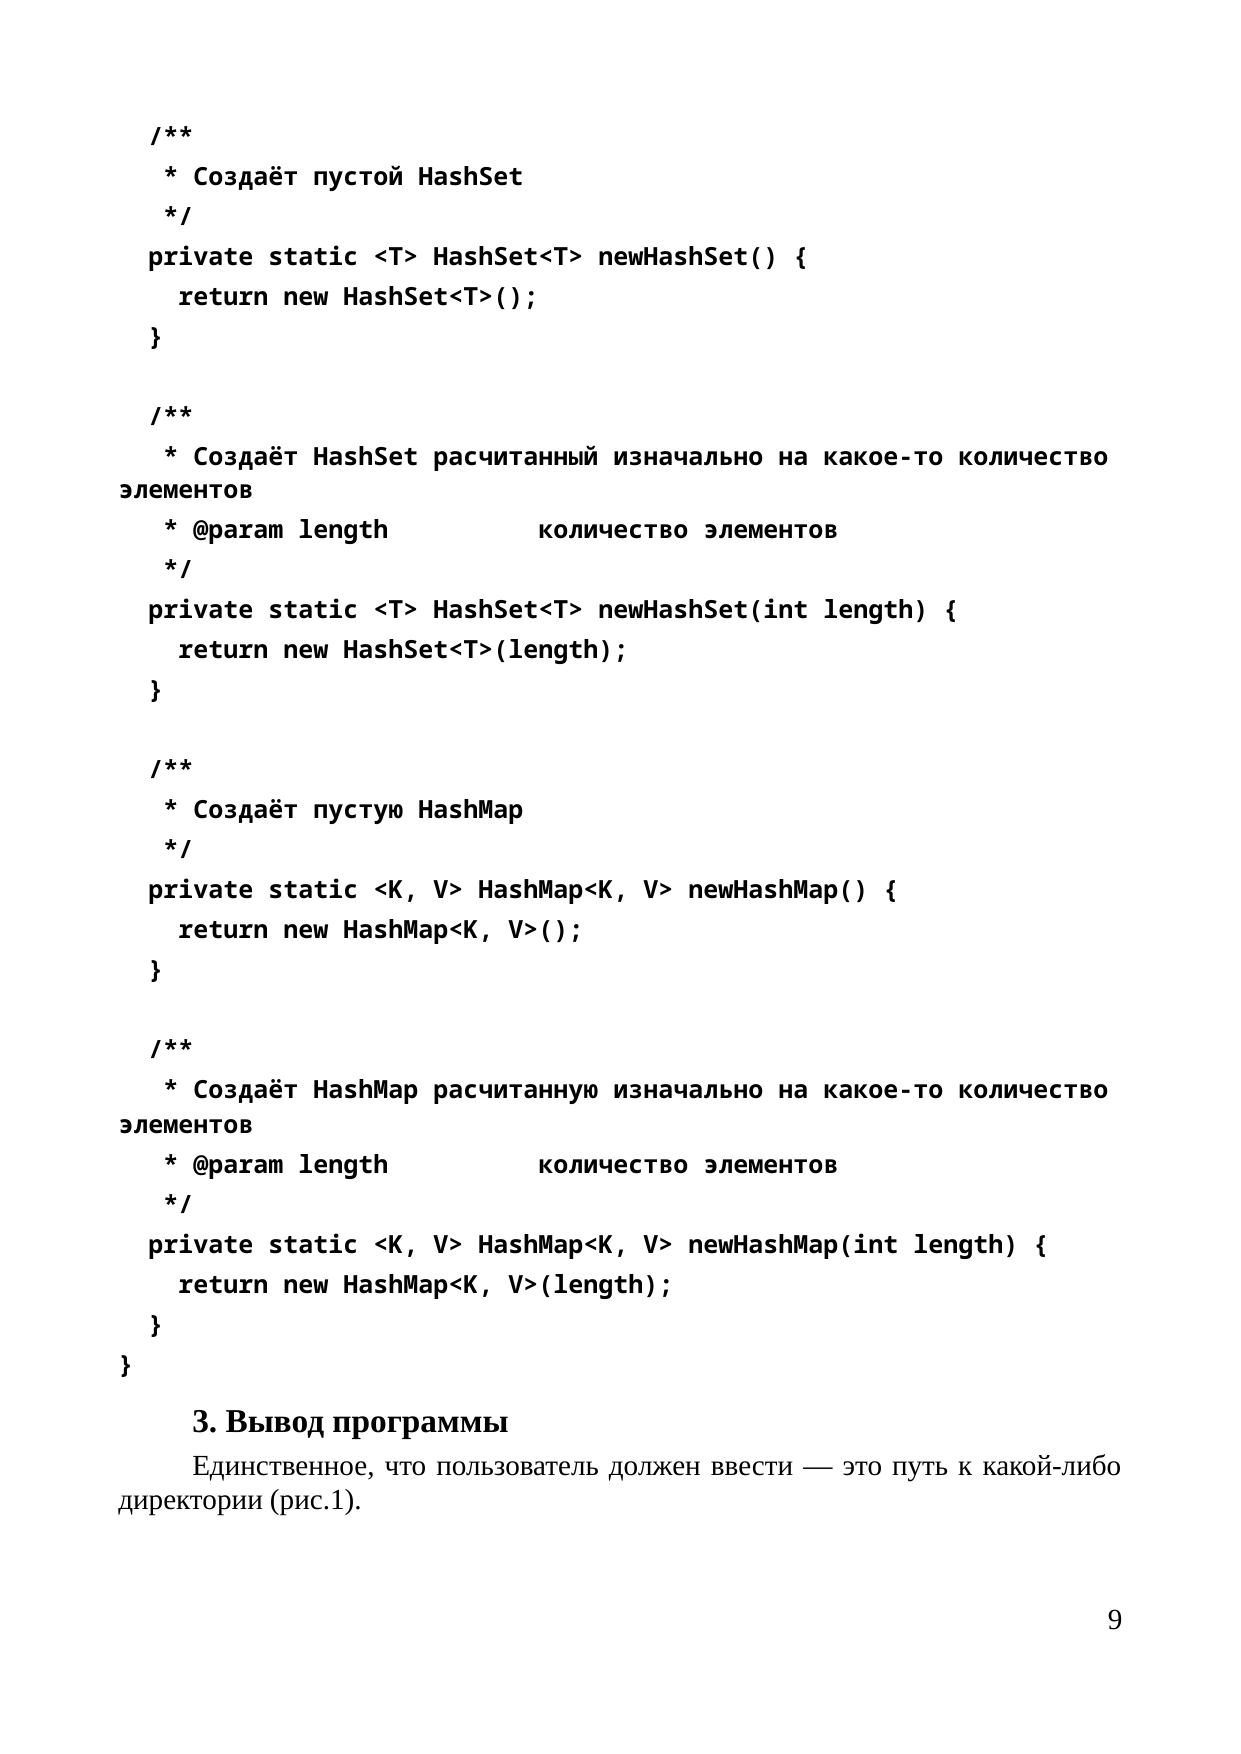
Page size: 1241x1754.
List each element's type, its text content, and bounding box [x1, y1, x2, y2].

text */ [118, 1186, 1122, 1220]
text } [118, 1346, 1122, 1380]
text */ [118, 552, 1122, 586]
text * @param length количество элементов [118, 512, 1122, 546]
text private static <T> HashSet<T> newHashSet() { [118, 238, 1122, 272]
text /** [118, 752, 1122, 786]
text return new HashSet<T>(); [118, 278, 1122, 312]
text } [118, 318, 1122, 352]
text return new HashMap<K, V>(length); [118, 1266, 1122, 1300]
text /** [118, 118, 1122, 152]
text * Создаёт HashSet расчитанный изначально на какое-то количество элементов [118, 438, 1122, 506]
text private static <K, V> HashMap<K, V> newHashMap() { [118, 872, 1122, 906]
text } [118, 672, 1122, 706]
text private static <T> HashSet<T> newHashSet(int length) { [118, 592, 1122, 626]
text Единственное, что пользователь должен ввести — это путь к какой-либо директории (рис.1). [118, 1448, 1122, 1515]
text return new HashSet<T>(length); [118, 632, 1122, 666]
subtitle 3. Вывод программы [118, 1401, 1122, 1439]
text } [118, 1306, 1122, 1340]
text * Создаёт пустую HashMap [118, 792, 1122, 826]
text /** [118, 398, 1122, 432]
text /** [118, 1032, 1122, 1066]
text */ [118, 198, 1122, 232]
text */ [118, 832, 1122, 866]
text * @param length количество элементов [118, 1146, 1122, 1180]
text } [118, 952, 1122, 986]
text return new HashMap<K, V>(); [118, 912, 1122, 946]
text * Создаёт HashMap расчитанную изначально на какое-то количество элементов [118, 1072, 1122, 1140]
text private static <K, V> HashMap<K, V> newHashMap(int length) { [118, 1226, 1122, 1260]
text * Создаёт пустой HashSet [118, 158, 1122, 192]
